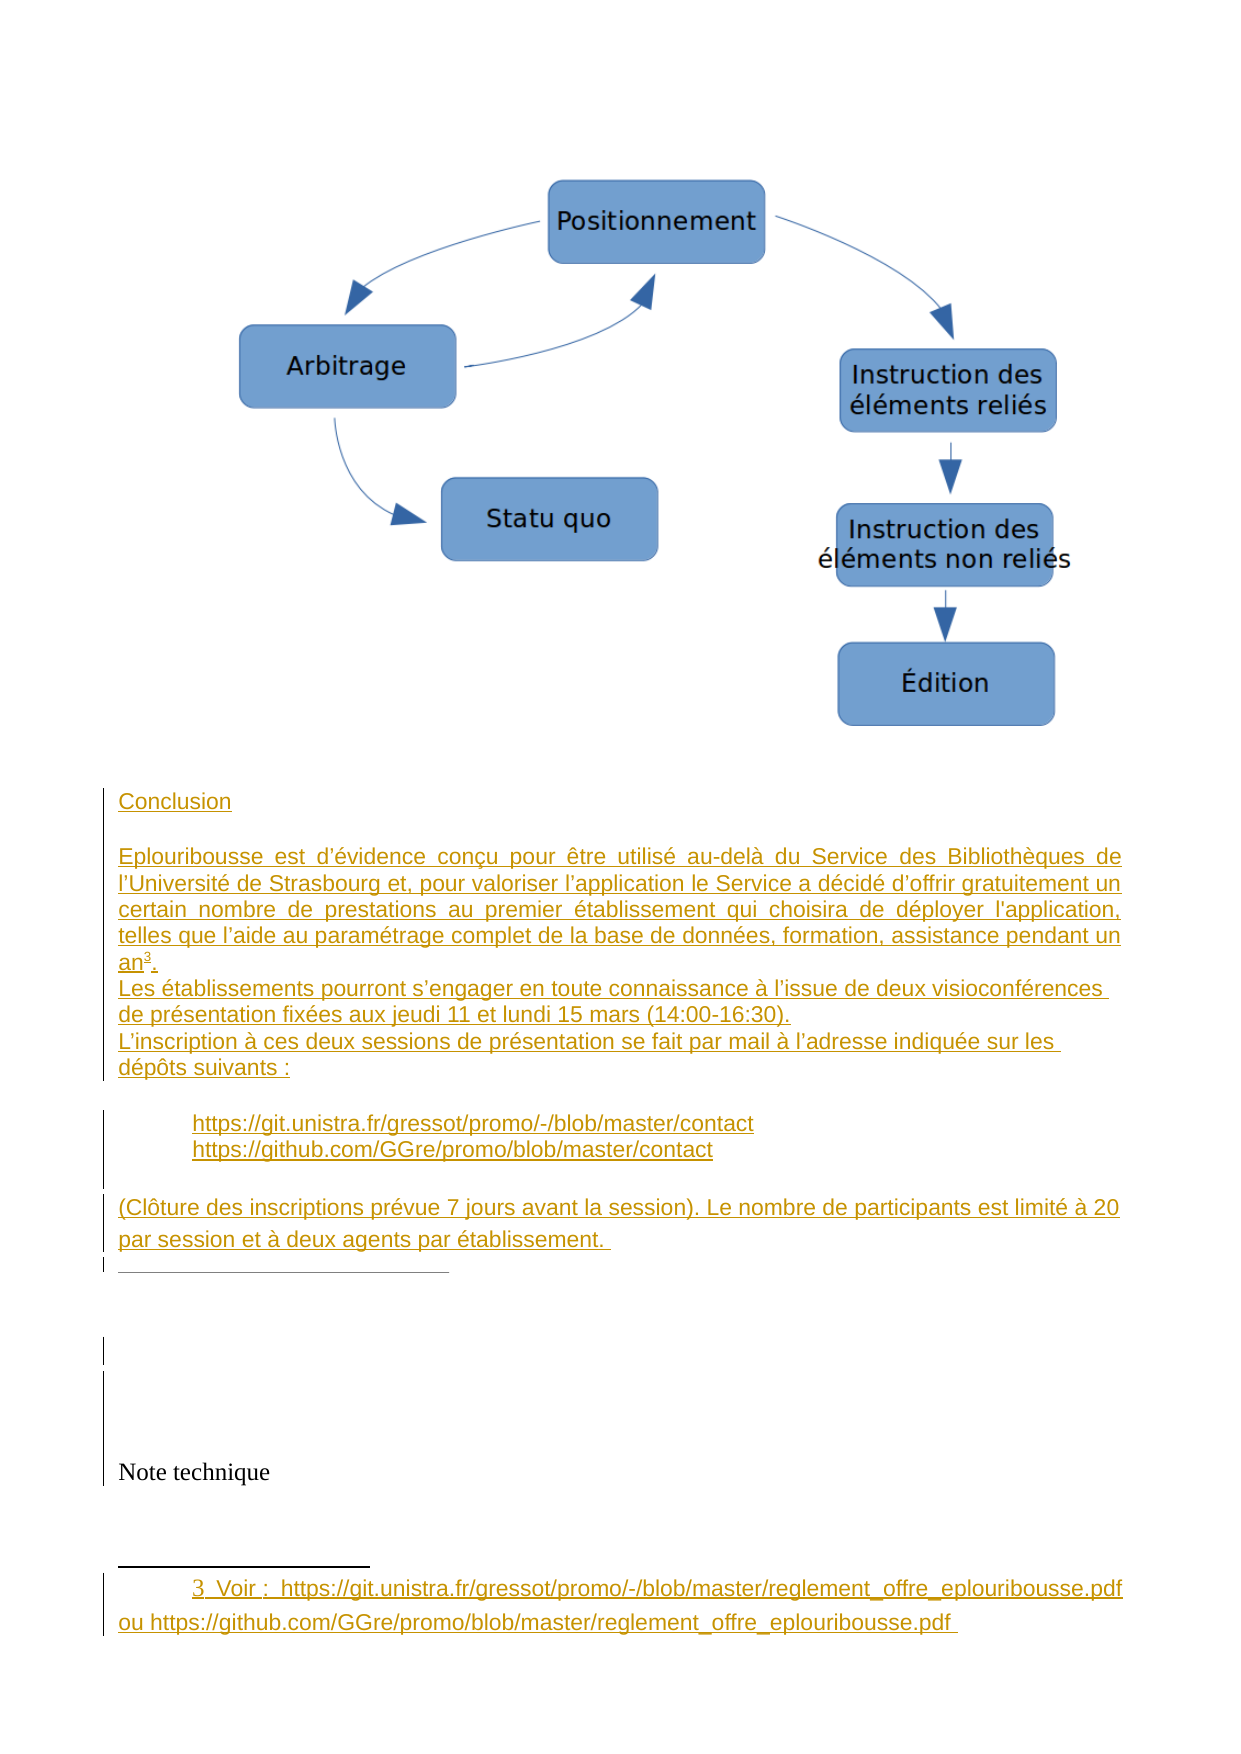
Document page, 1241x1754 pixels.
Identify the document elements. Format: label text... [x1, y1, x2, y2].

text (Clôture des inscriptions prévue 7 jours avant la session). Le nombre de participants est limité à 20 par session et à deux agents par établissement. [118, 1194, 1122, 1252]
text https://github.com/GGre/promo/blob/master/contact [118, 1136, 1122, 1163]
picture [191, 118, 1137, 760]
text Conclusion [118, 788, 1122, 814]
text Voir : https://git.unistra.fr/gressot/promo/-/blob/master/reglement_offre_eplouribousse.pdf ou https://github.com/GGre/promo/blob/master/reglement_offre_eplouribousse.pdf [118, 1573, 1122, 1636]
text l’Université de Strasbourg et, pour valoriser l’application le Service a décidé d’offrir gratuitement un [118, 867, 1122, 893]
text certain nombre de prestations au premier établissement qui choisira de déployer l'application, telles que l’aide au paramétrage complet de la base de données, formation, assistance pendant un an. [118, 894, 1122, 975]
text Eplouribousse est d’évidence conçu pour être utilisé au-delà du Service des Bibliothèques de [118, 843, 1122, 866]
text https://git.unistra.fr/gressot/promo/-/blob/master/contact [118, 1110, 1122, 1136]
text L’inscription à ces deux sessions de présentation se fait par mail à l’adresse indiquée sur les dépôts suivants : [118, 1028, 1122, 1081]
text Les établissements pourront s’engager en toute connaissance à l’issue de deux visioconférences de présentation fixées aux jeudi 11 et lundi 15 mars (14:00-16:30). [118, 975, 1122, 1028]
text Note technique [118, 1457, 1122, 1486]
